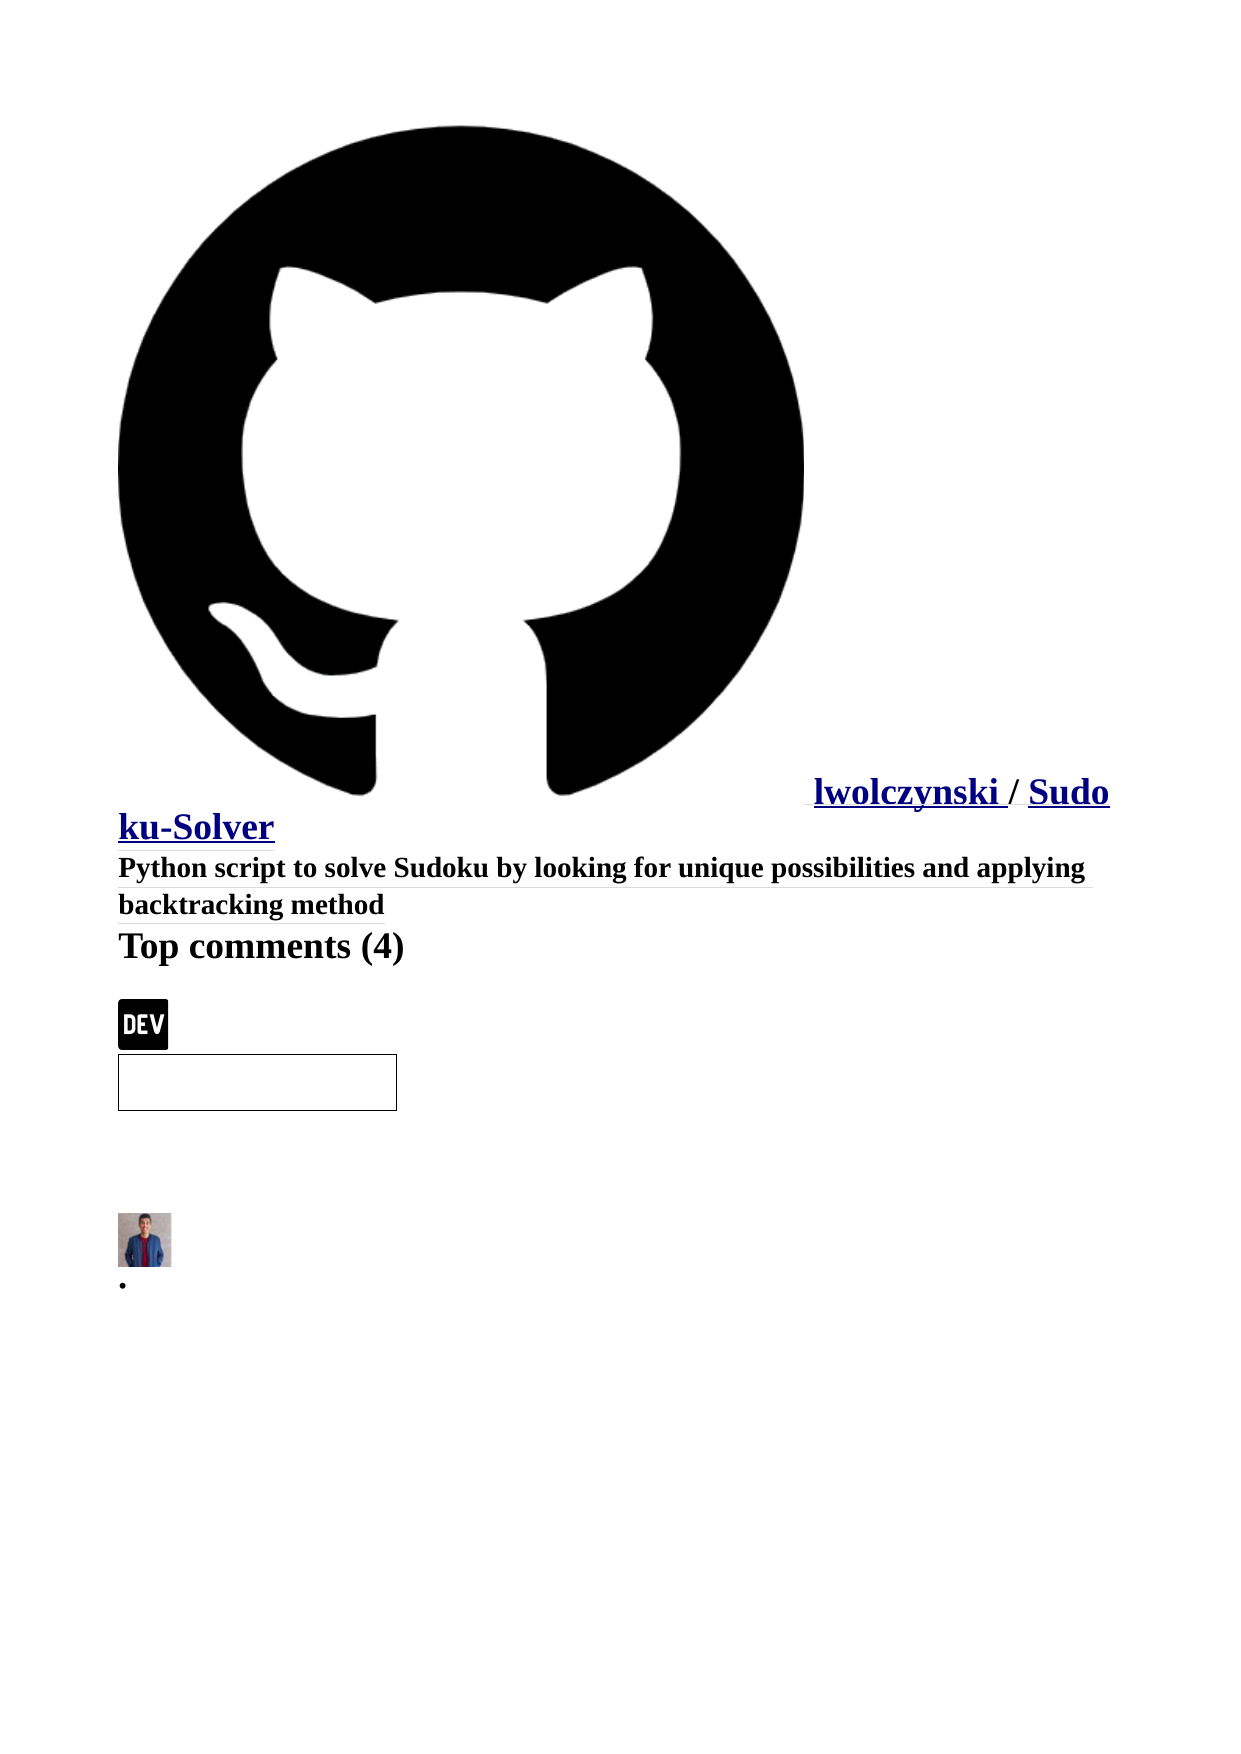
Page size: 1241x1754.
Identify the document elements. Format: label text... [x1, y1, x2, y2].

subtitle lwolczynski / Sudoku-Solver [118, 118, 1122, 850]
subtitle Top comments (4) [118, 923, 1122, 966]
picture [118, 1213, 172, 1267]
picture [118, 999, 169, 1050]
picture [118, 118, 804, 804]
text • [118, 1271, 1122, 1299]
subtitle Python script to solve Sudoku by looking for unique possibilities and applying backtracking method [118, 850, 1122, 923]
